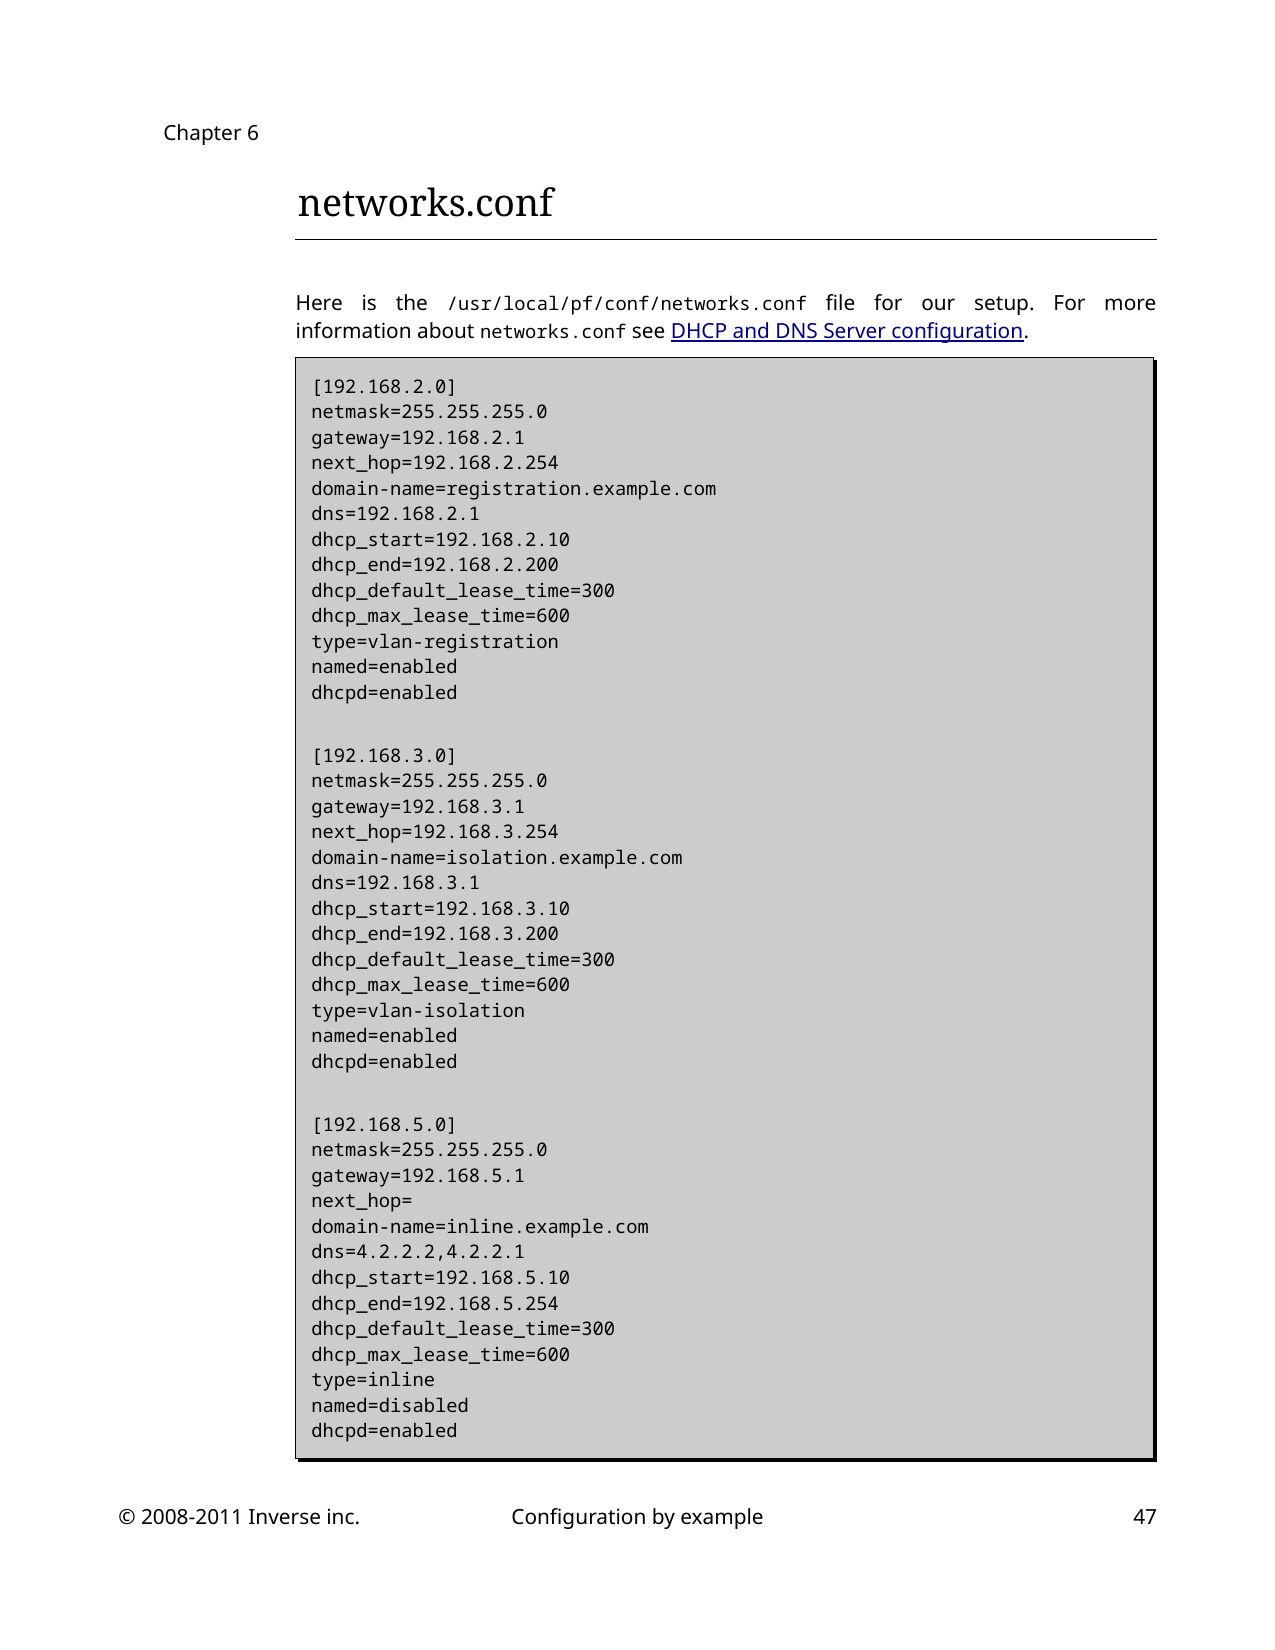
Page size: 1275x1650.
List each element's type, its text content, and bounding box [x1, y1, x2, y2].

text Here is the /usr/local/pf/conf/networks.conf file for our setup. For more information about networks.conf see DHCP and DNS Server configuration. [295, 288, 1157, 344]
subtitle networks.conf [295, 176, 1157, 239]
text [192.168.5.0] netmask=255.255.255.0 gateway=192.168.5.1 next_hop= domain-name=inline.example.com dns=4.2.2.2,4.2.2.1 dhcp_start=192.168.5.10 dhcp_end=192.168.5.254 dhcp_default_lease_time=300 dhcp_max_lease_time=600 type=inline named=disabled dhcpd=enabled [296, 1095, 1153, 1458]
text [192.168.2.0] netmask=255.255.255.0 gateway=192.168.2.1 next_hop=192.168.2.254 domain-name=registration.example.com dns=192.168.2.1 dhcp_start=192.168.2.10 dhcp_end=192.168.2.200 dhcp_default_lease_time=300 dhcp_max_lease_time=600 type=vlan-registration named=enabled dhcpd=enabled [296, 358, 1153, 695]
text [192.168.3.0] netmask=255.255.255.0 gateway=192.168.3.1 next_hop=192.168.3.254 domain-name=isolation.example.com dns=192.168.3.1 dhcp_start=192.168.3.10 dhcp_end=192.168.3.200 dhcp_default_lease_time=300 dhcp_max_lease_time=600 type=vlan-isolation named=enabled dhcpd=enabled [296, 726, 1153, 1064]
